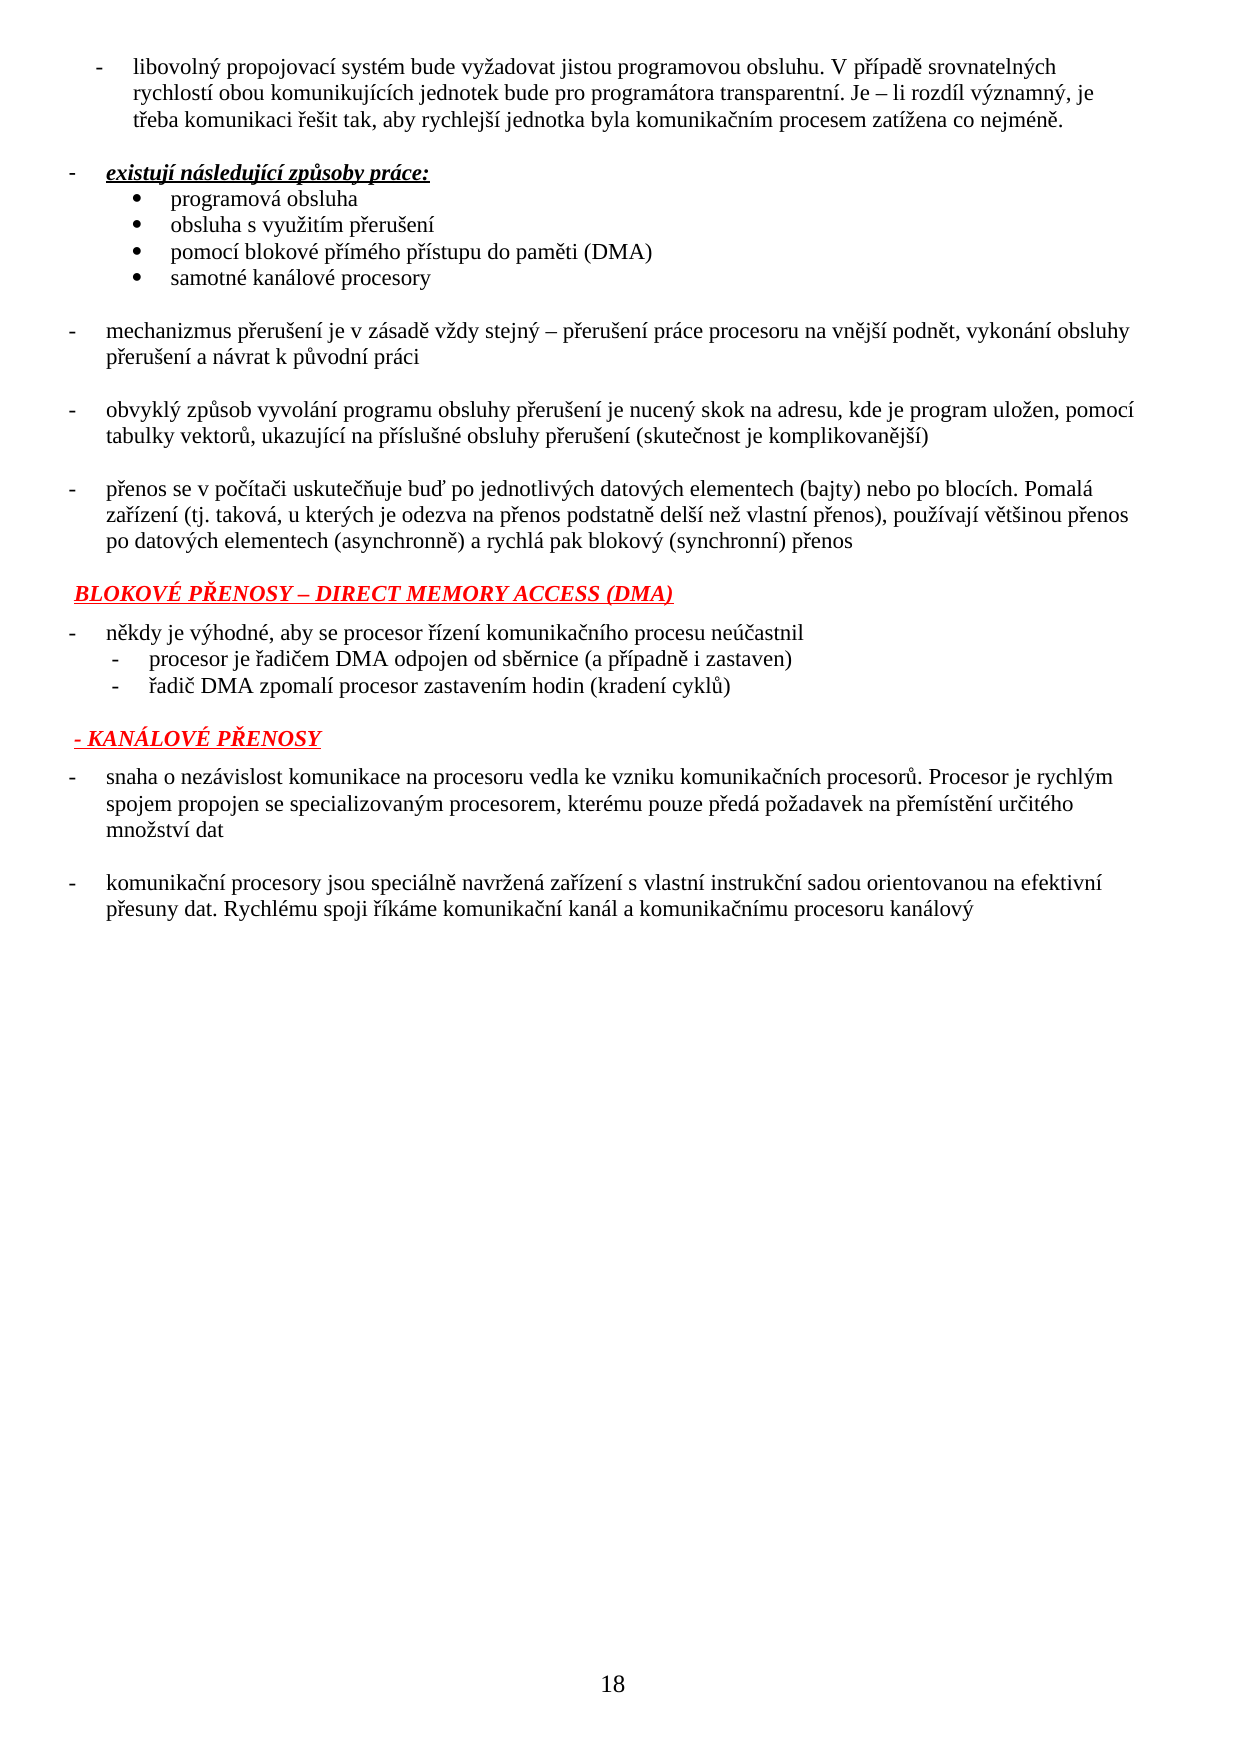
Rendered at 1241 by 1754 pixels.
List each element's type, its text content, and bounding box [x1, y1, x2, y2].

list komunikační procesory jsou speciálně navržená zařízení s vlastní instrukční sadou orientovanou na efektivní přesuny dat. Rychlému spoji říkáme komunikační kanál a komunikačnímu procesoru kanálový [90, 869, 1137, 922]
list mechanizmus přerušení je v zásadě vždy stejný – přerušení práce procesoru na vnější podnět, vykonání obsluhy přerušení a návrat k původní práci [90, 317, 1137, 369]
list procesor je řadičem DMA odpojen od sběrnice (a případně i zastaven) [133, 646, 1137, 672]
list obvyklý způsob vyvolání programu obsluhy přerušení je nucený skok na adresu, kde je program uložen, pomocí tabulky vektorů, ukazující na příslušné obsluhy přerušení (skutečnost je komplikovanější) [90, 396, 1137, 448]
list pomocí blokové přímého přístupu do paměti (DMA) [133, 238, 1093, 264]
list řadič DMA zpomalí procesor zastavením hodin (kradení cyklů) [133, 672, 1137, 698]
list samotné kanálové procesory [133, 264, 1093, 290]
text BLOKOVÉ PŘENOSY – DIRECT MEMORY ACCESS (DMA) [74, 580, 1151, 607]
list programová obsluha [133, 185, 1093, 211]
list obsluha s využitím přerušení [133, 211, 1093, 238]
list snaha o nezávislost komunikace na procesoru vedla ke vzniku komunikačních procesorů. Procesor je rychlým spojem propojen se specializovaným procesorem, kterému pouze předá požadavek na přemístění určitého množství dat [90, 763, 1137, 842]
list libovolný propojovací systém bude vyžadovat jistou programovou obsluhu. V případě srovnatelných rychlostí obou komunikujících jednotek bude pro programátora transparentní. Je – li rozdíl významný, je třeba komunikaci řešit tak, aby rychlejší jednotka byla komunikačním procesem zatížena co nejméně. [95, 53, 1137, 132]
list někdy je výhodné, aby se procesor řízení komunikačního procesu neúčastnil [90, 619, 1137, 646]
list přenos se v počítači uskutečňuje buď po jednotlivých datových elementech (bajty) nebo po blocích. Pomalá zařízení (tj. taková, u kterých je odezva na přenos podstatně delší než vlastní přenos), používají většinou přenos po datových elementech (asynchronně) a rychlá pak blokový (synchronní) přenos [90, 475, 1137, 554]
text - KANÁLOVÉ PŘENOSY [74, 724, 1151, 751]
list existují následující způsoby práce: [90, 158, 1137, 185]
